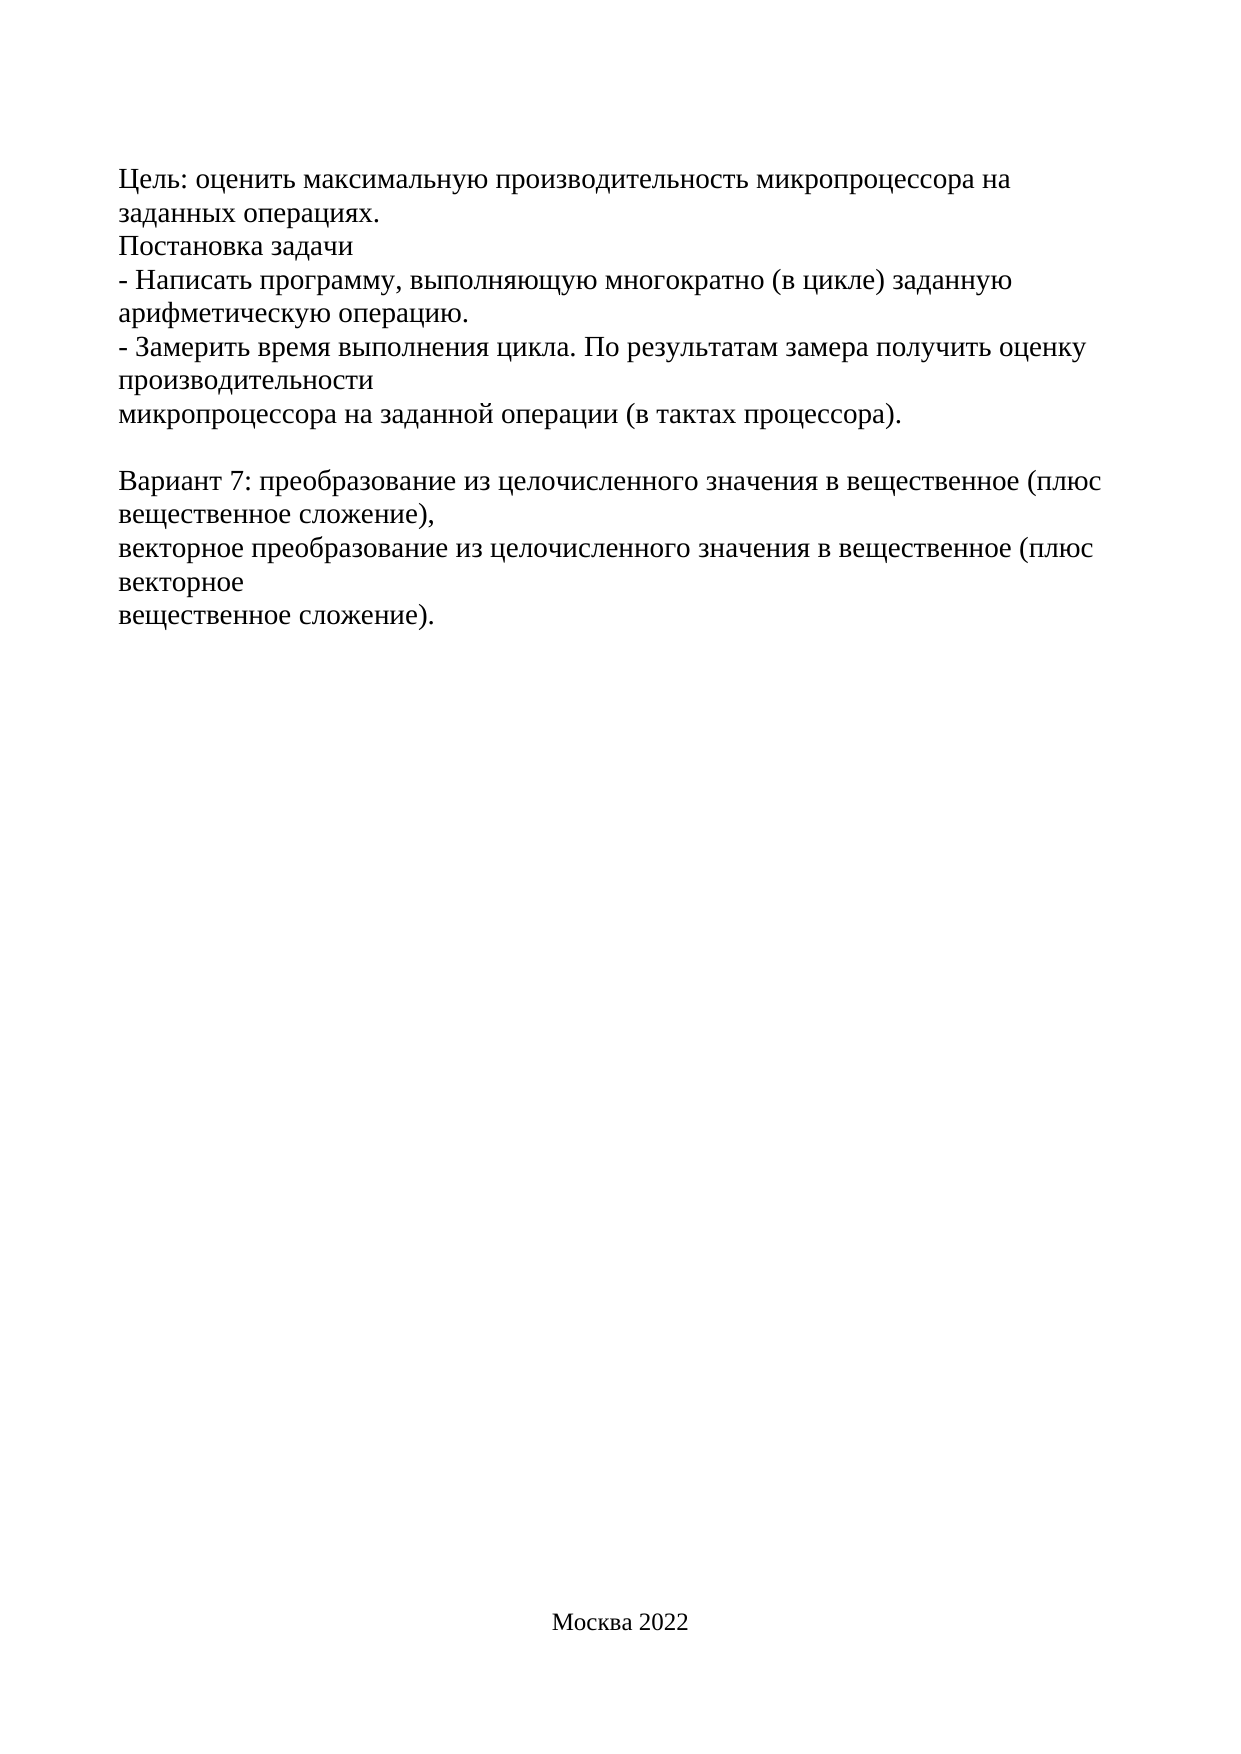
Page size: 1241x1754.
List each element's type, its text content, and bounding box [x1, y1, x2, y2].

text микропроцессора на заданной операции (в тактах процессора). [118, 396, 1122, 429]
text - Замерить время выполнения цикла. По результатам замера получить оценку производительности [118, 329, 1122, 396]
text Постановка задачи [118, 228, 1122, 262]
text Вариант 7: преобразование из целочисленного значения в вещественное (плюс вещественное сложение), [118, 463, 1122, 530]
text Цель: оценить максимальную производительность микропроцессора на заданных операциях. [118, 161, 1122, 228]
text - Написать программу, выполняющую многократно (в цикле) заданную арифметическую операцию. [118, 262, 1122, 329]
text векторное преобразование из целочисленного значения в вещественное (плюс векторное [118, 530, 1122, 597]
text вещественное сложение). [118, 597, 1122, 631]
